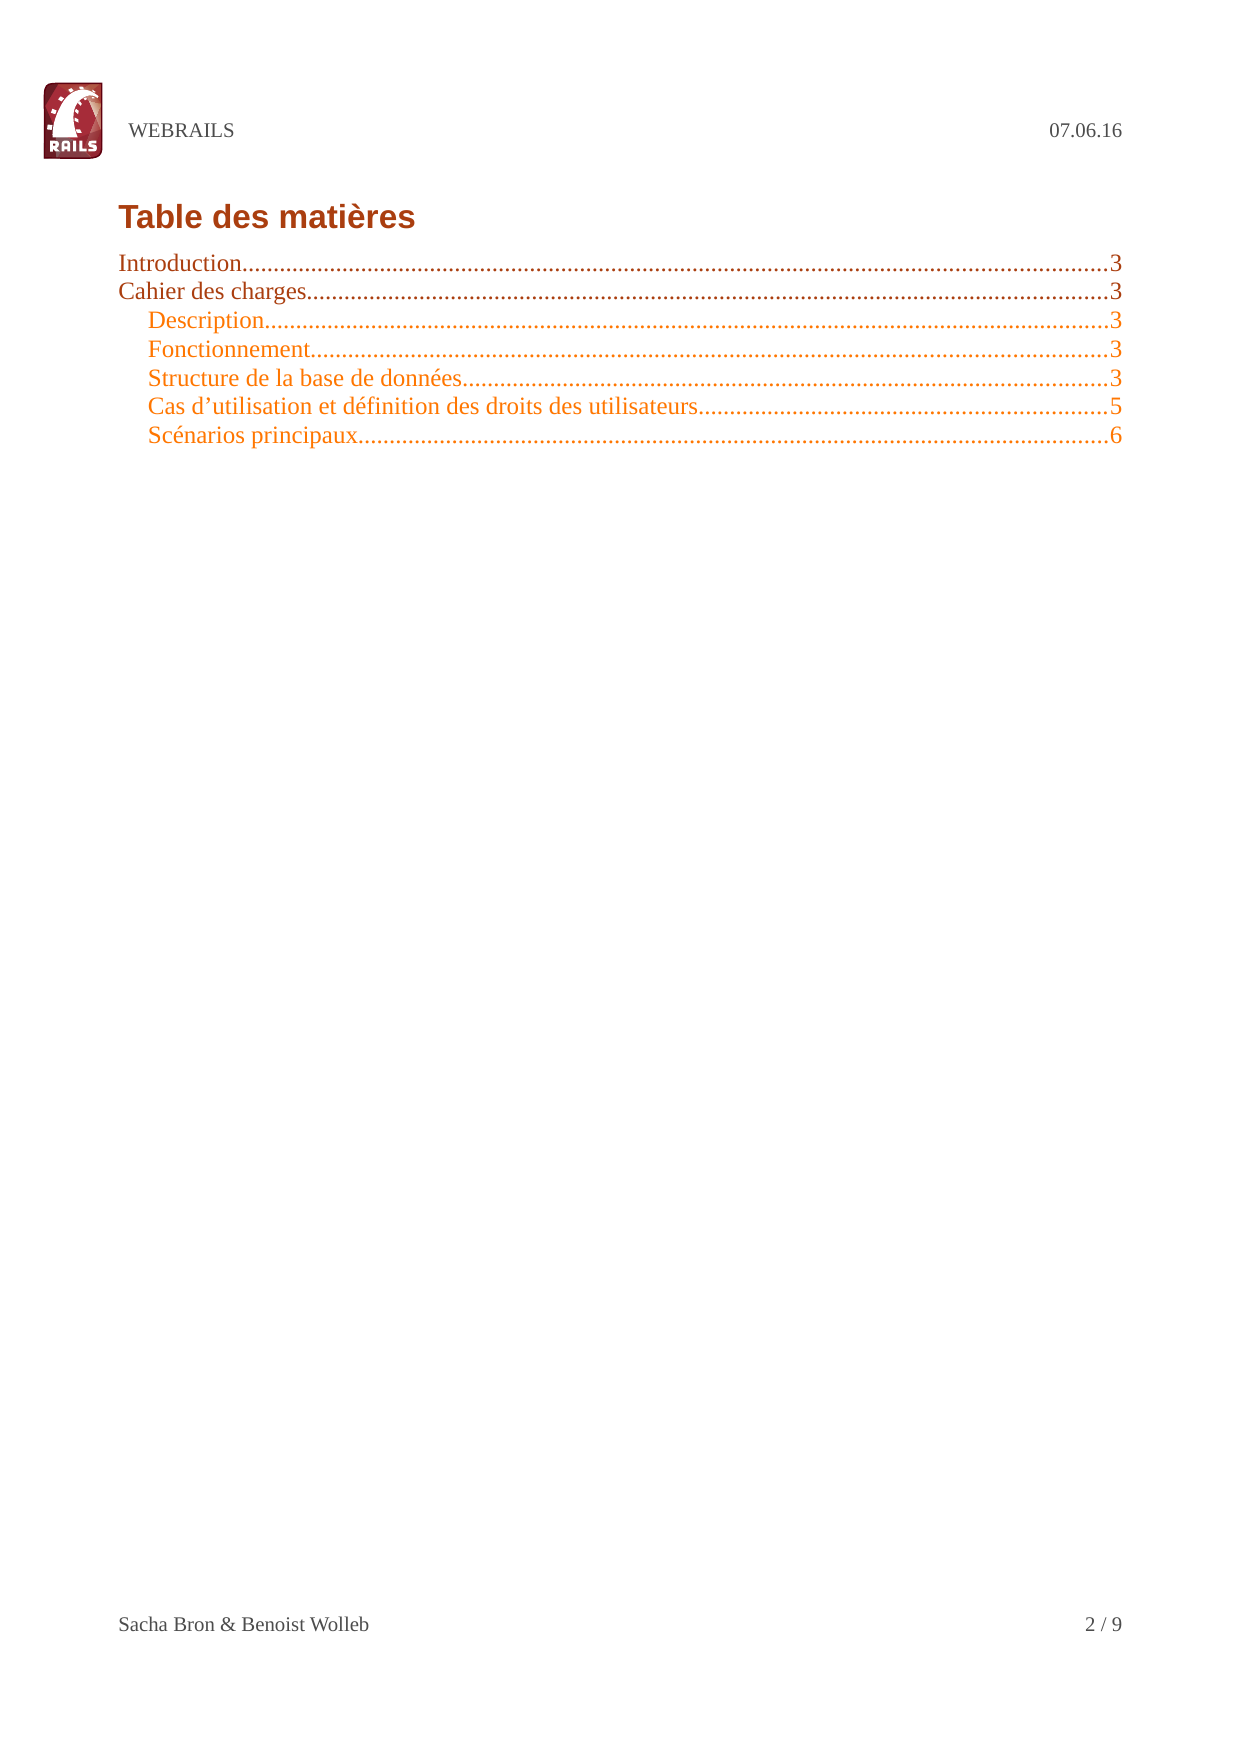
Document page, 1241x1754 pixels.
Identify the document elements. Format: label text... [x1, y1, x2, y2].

subtitle Table des matières [118, 197, 1122, 235]
text Cahier des charges 3 [118, 276, 1122, 305]
text Cas d’utilisation et définition des droits des utilisateurs 5 [148, 391, 1122, 420]
text Structure de la base de données 3 [148, 363, 1122, 391]
text Scénarios principaux 6 [148, 420, 1122, 449]
text Introduction 3 [118, 248, 1122, 276]
text Description 3 [148, 305, 1122, 334]
text Fonctionnement 3 [148, 334, 1122, 363]
